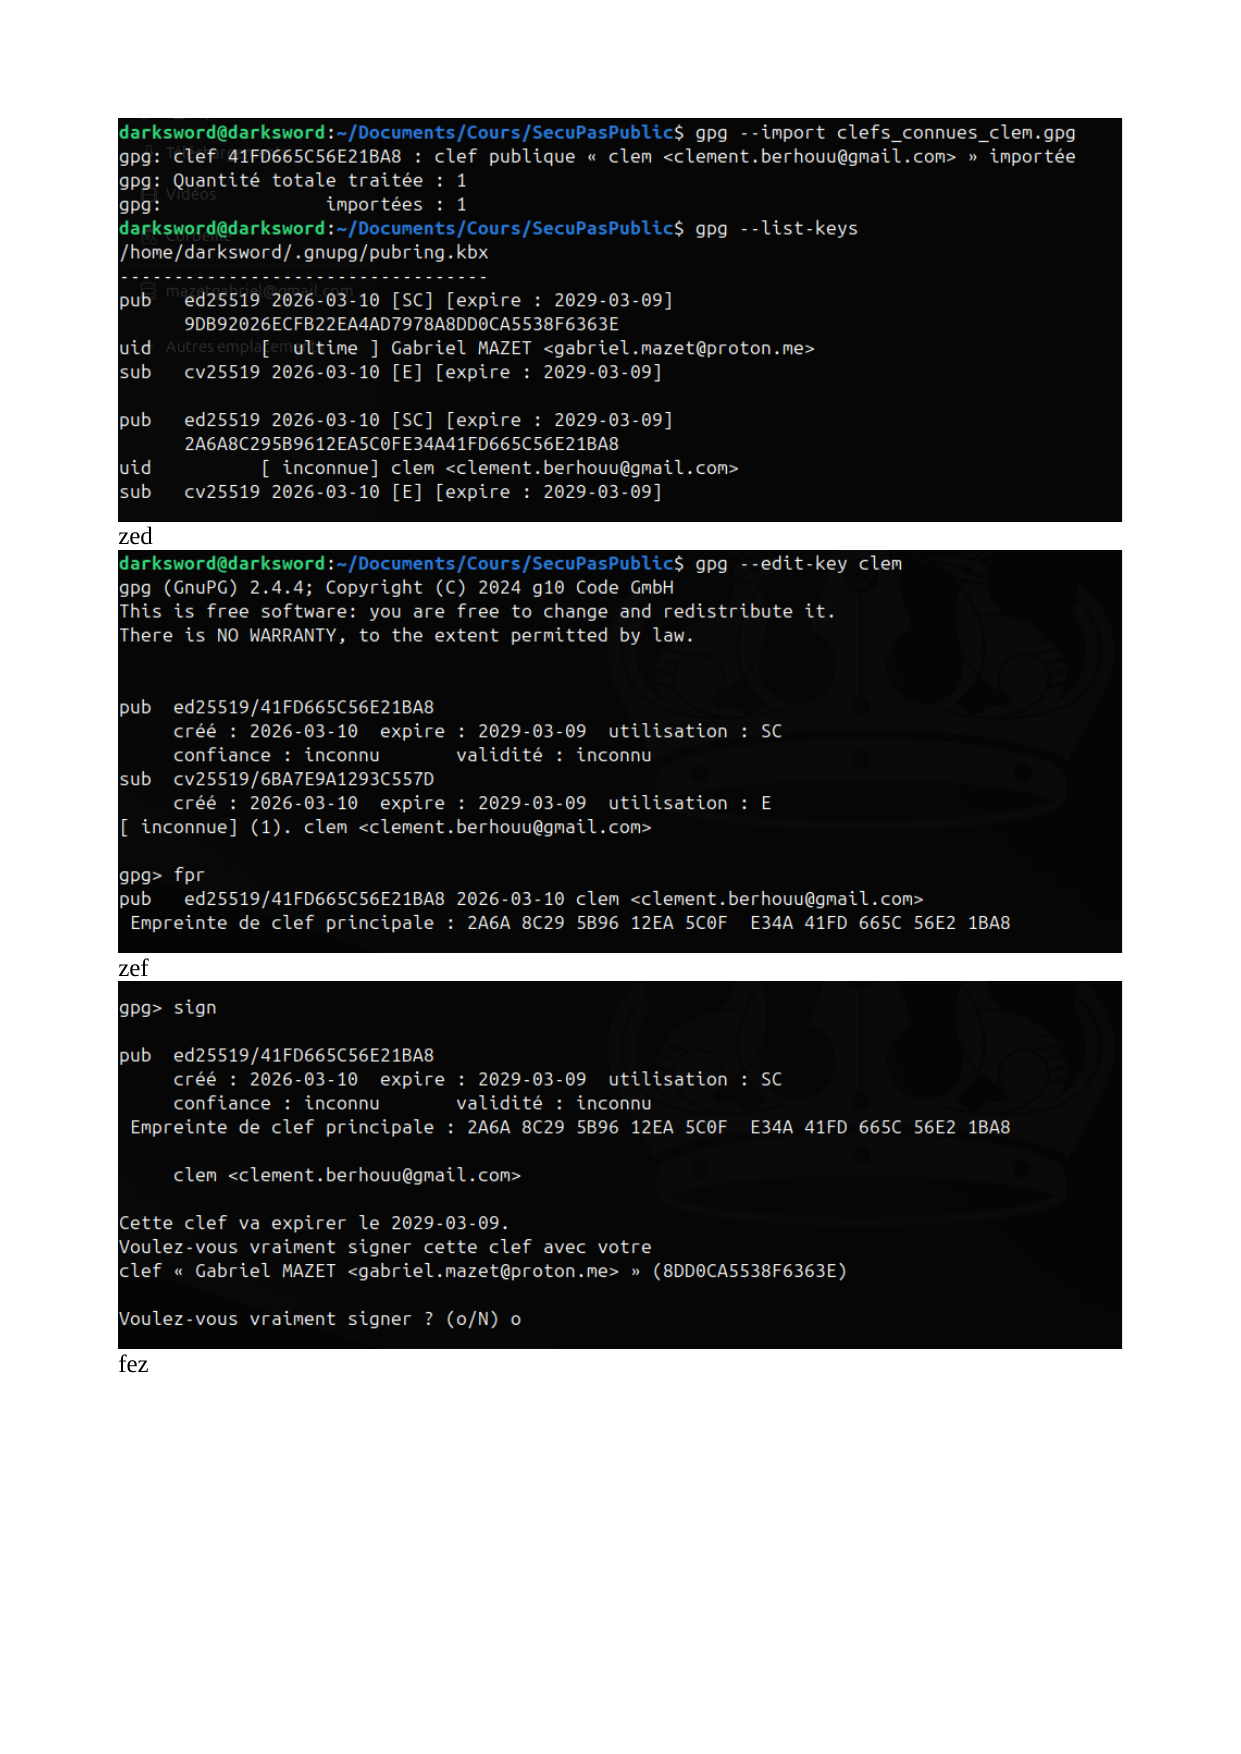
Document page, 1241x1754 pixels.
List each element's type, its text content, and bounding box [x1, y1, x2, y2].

text fez [118, 1349, 1122, 1378]
text zed [118, 522, 1122, 550]
text zef [118, 953, 1122, 981]
picture [118, 550, 1123, 953]
picture [118, 981, 1123, 1349]
picture [118, 118, 1123, 522]
